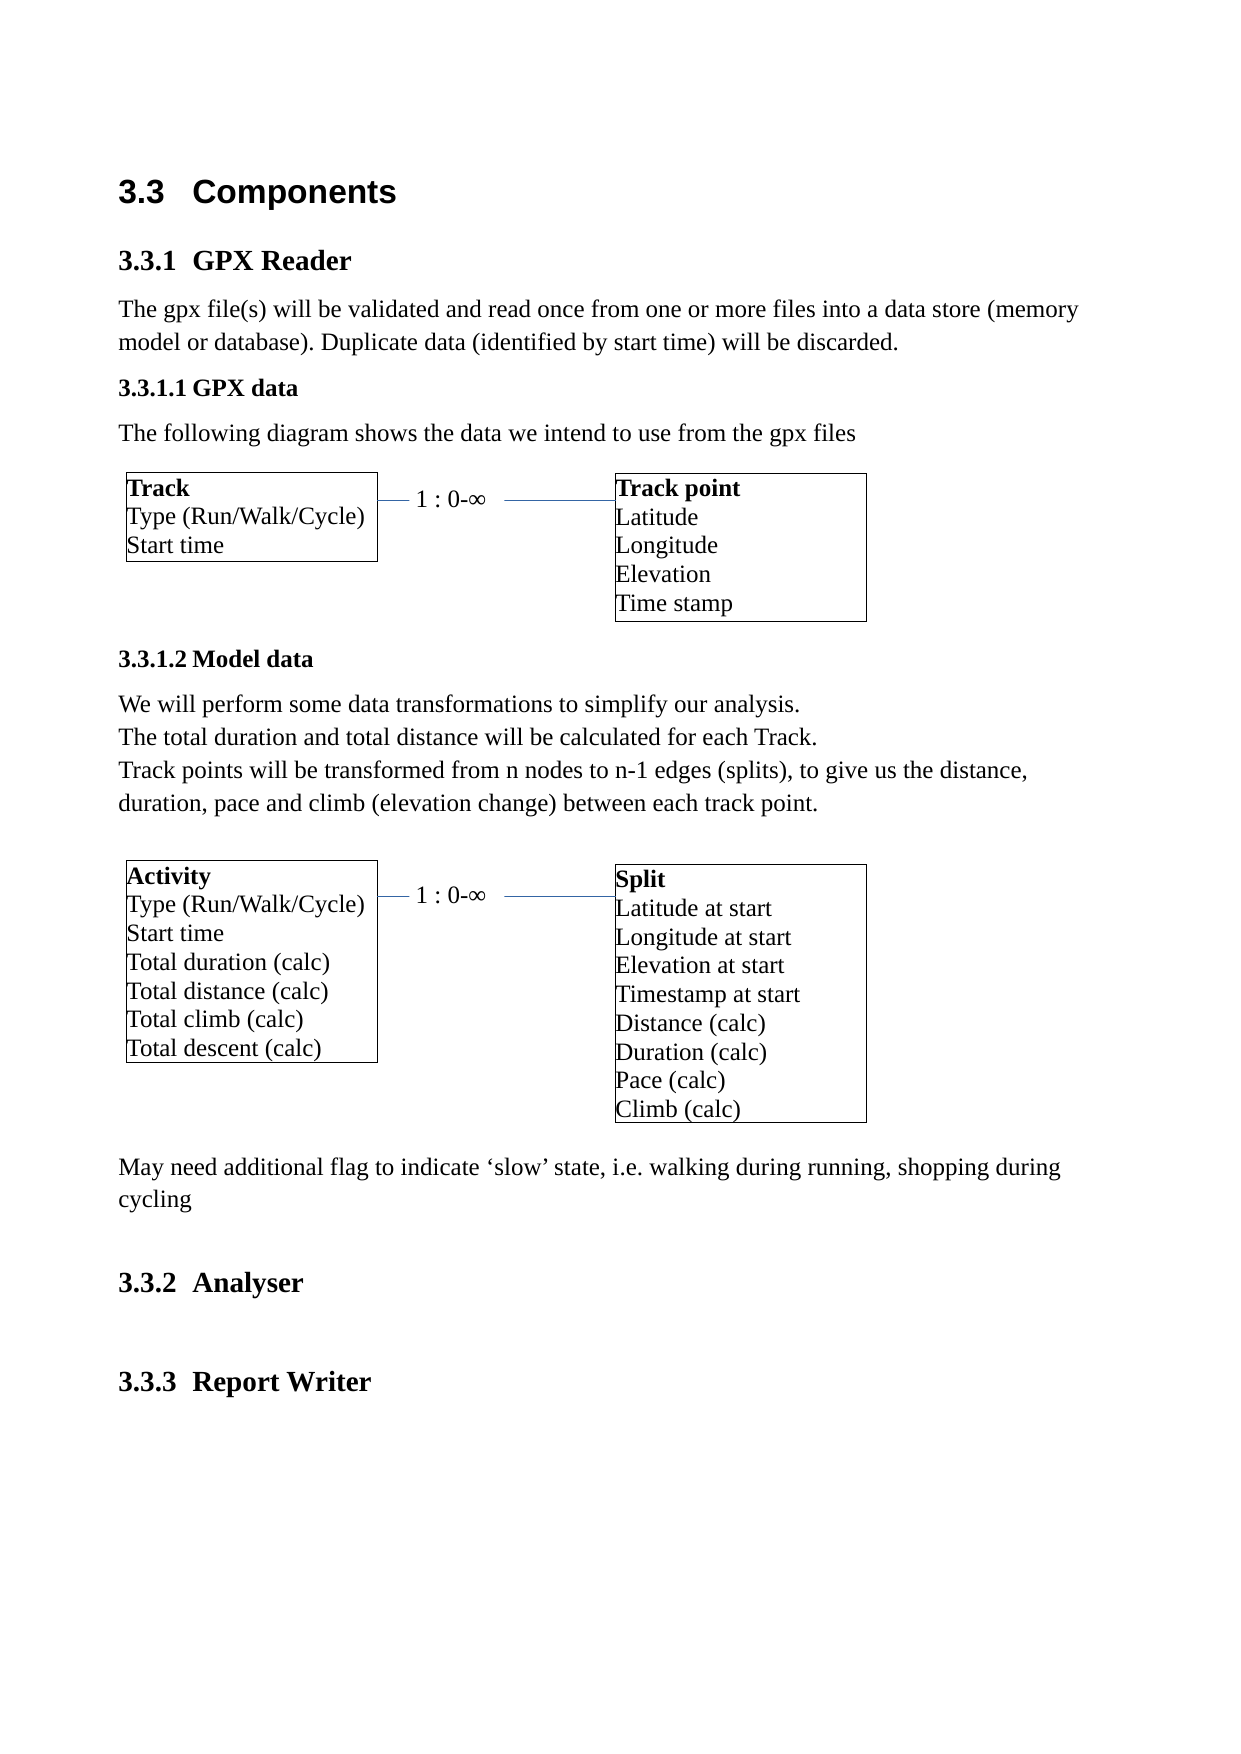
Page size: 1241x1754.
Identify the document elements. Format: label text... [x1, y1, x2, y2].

subtitle Report Writer [118, 1364, 1122, 1397]
text The following diagram shows the data we intend to use from the gpx files [118, 418, 1122, 447]
subtitle Model data [118, 644, 1122, 672]
text Track points will be transformed from n nodes to n-1 edges (splits), to give us the distance, duration, pace and climb (elevation change) between each track point. [118, 755, 1122, 817]
subtitle GPX data [118, 373, 1122, 402]
subtitle GPX Reader [118, 243, 1122, 277]
text We will perform some data transformations to simplify our analysis. [118, 689, 1122, 718]
text May need additional flag to indicate ‘slow’ state, i.e. walking during running, shopping during cycling [118, 1152, 1122, 1213]
text The total duration and total distance will be calculated for each Track. [118, 722, 1122, 751]
subtitle Analyser [118, 1265, 1122, 1299]
subtitle Components [118, 172, 1122, 211]
text The gpx file(s) will be validated and read once from one or more files into a data store (memory model or database). Duplicate data (identified by start time) will be discarded. [118, 294, 1122, 356]
